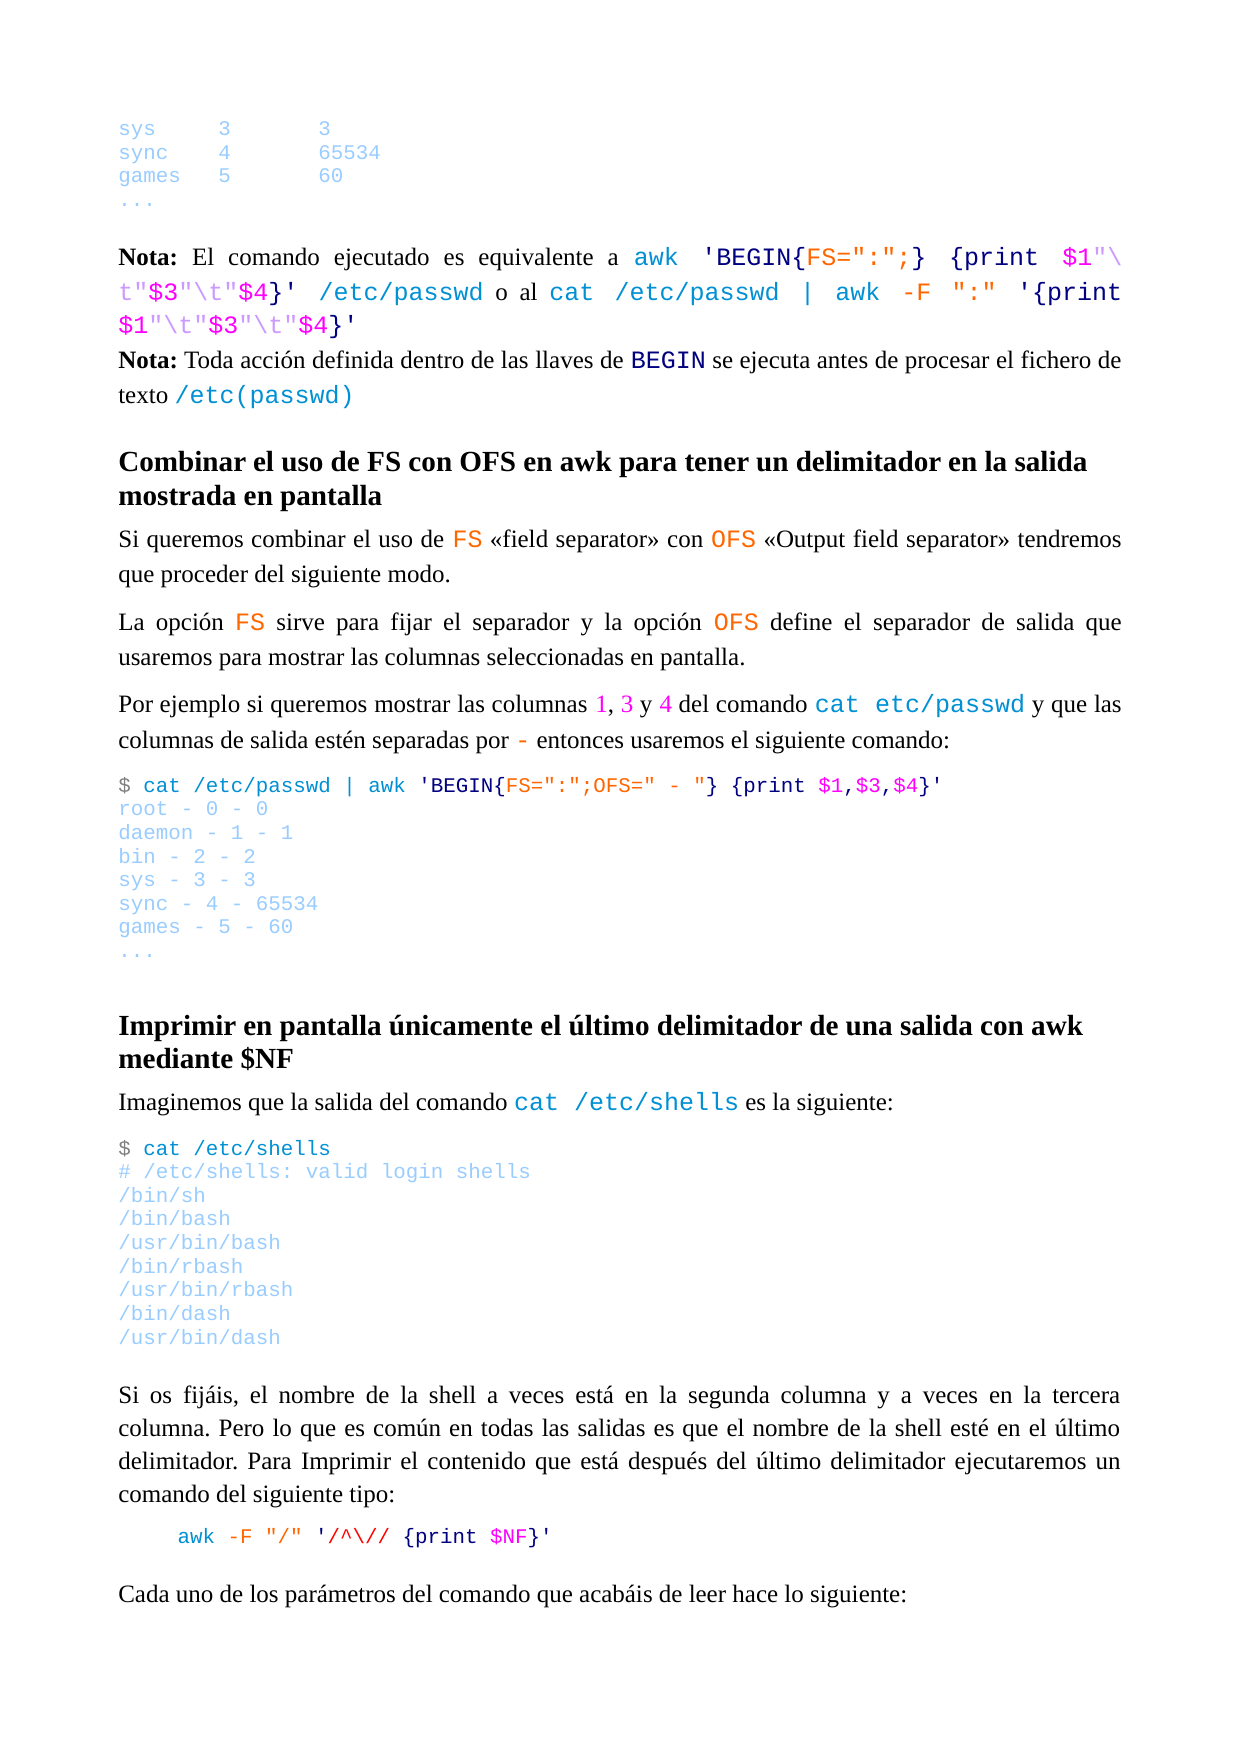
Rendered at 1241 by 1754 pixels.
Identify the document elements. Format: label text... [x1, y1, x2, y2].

text sync - 4 - 65534 [118, 893, 1122, 917]
text /usr/bin/dash [118, 1327, 1122, 1350]
text /bin/dash [118, 1303, 1122, 1327]
text Si os fijáis, el nombre de la shell a veces está en la segunda columna y a veces en la tercera columna. Pero lo que es común en todas las salidas es que el nombre de la shell esté en el último delimitador. Para Imprimir el contenido que está después del último delimitador ejecutaremos un comando del siguiente tipo: [118, 1380, 1122, 1508]
text /bin/sh [118, 1185, 1122, 1208]
text Por ejemplo si queremos mostrar las columnas 1, 3 y 4 del comando cat etc/passwd y que las columnas de salida estén separadas por - entonces usaremos el siguiente comando: [118, 689, 1122, 756]
text /usr/bin/bash [118, 1232, 1122, 1256]
text sys - 3 - 3 [118, 869, 1122, 893]
text Nota: El comando ejecutado es equivalente a awk 'BEGIN{FS=":";} {print $1"\t"$3"\t"$4}' /etc/passwd o al cat /etc/passwd | awk -F ":" '{print $1"\t"$3"\t"$4}' Nota: Toda acción definida dentro de las llaves de BEGIN se ejecuta antes de procesar el fichero de texto /etc(passwd) [118, 242, 1122, 411]
text La opción FS sirve para fijar el separador y la opción OFS define el separador de salida que usaremos para mostrar las columnas seleccionadas en pantalla. [118, 607, 1122, 671]
text root - 0 - 0 [118, 798, 1122, 822]
text /bin/bash [118, 1208, 1122, 1232]
text ... [118, 940, 1122, 964]
text games - 5 - 60 [118, 917, 1122, 940]
text Imaginemos que la salida del comando cat /etc/shells es la siguiente: [118, 1087, 1122, 1118]
subtitle Combinar el uso de FS con OFS en awk para tener un delimitador en la salida mostrada en pantalla [118, 444, 1122, 512]
text /usr/bin/rbash [118, 1279, 1122, 1303]
text sync 4 65534 [118, 142, 1122, 165]
text /bin/rbash [118, 1256, 1122, 1279]
text Cada uno de los parámetros del comando que acabáis de leer hace lo siguiente: [118, 1579, 1122, 1608]
text daemon - 1 - 1 [118, 822, 1122, 846]
text $ cat /etc/passwd | awk 'BEGIN{FS=":";OFS=" - "} {print $1,$3,$4}' [118, 775, 1122, 798]
text sys 3 3 [118, 118, 1122, 142]
subtitle Imprimir en pantalla únicamente el último delimitador de una salida con awk mediante $NF [118, 1008, 1122, 1075]
text awk -F "/" '/^\// {print $NF}' [177, 1526, 1063, 1550]
text # /etc/shells: valid login shells [118, 1161, 1122, 1185]
text $ cat /etc/shells [118, 1137, 1122, 1161]
text bin - 2 - 2 [118, 846, 1122, 869]
text games 5 60 [118, 165, 1122, 189]
text ... [118, 189, 1122, 213]
text Si queremos combinar el uso de FS «field separator» con OFS «Output field separator» tendremos que proceder del siguiente modo. [118, 524, 1122, 588]
